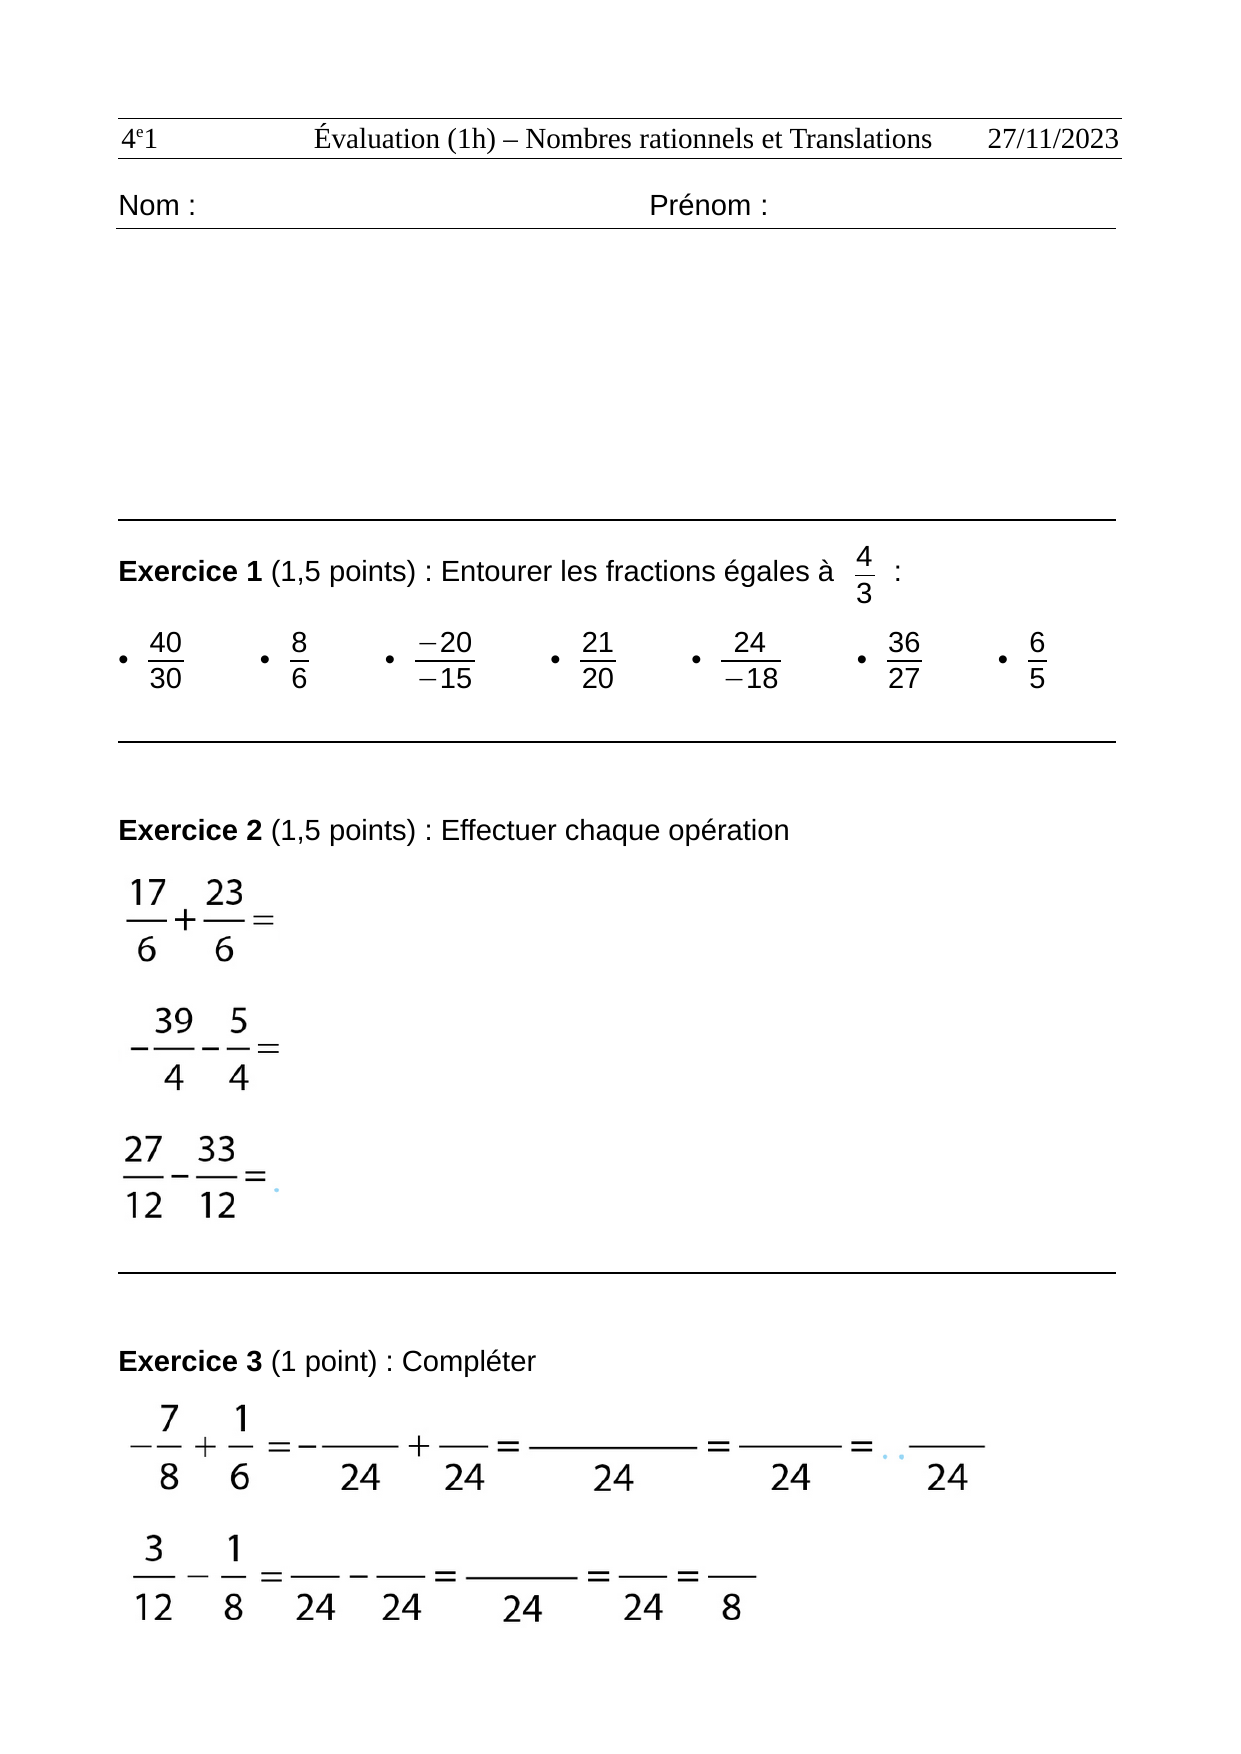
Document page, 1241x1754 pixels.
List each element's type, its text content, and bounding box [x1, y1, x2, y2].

picture [118, 1394, 998, 1628]
text Exercice 2 (1,5 points) : Effectuer chaque opération [118, 813, 1122, 846]
text Nom : Prénom : [118, 188, 1122, 221]
text Exercice 1 (1,5 points) : Entourer les fractions égales à: [118, 540, 1122, 609]
text Exercice 3 (1 point) : Compléter [118, 1344, 1122, 1377]
picture [118, 863, 280, 1227]
text • • • • • • • [118, 626, 1122, 695]
